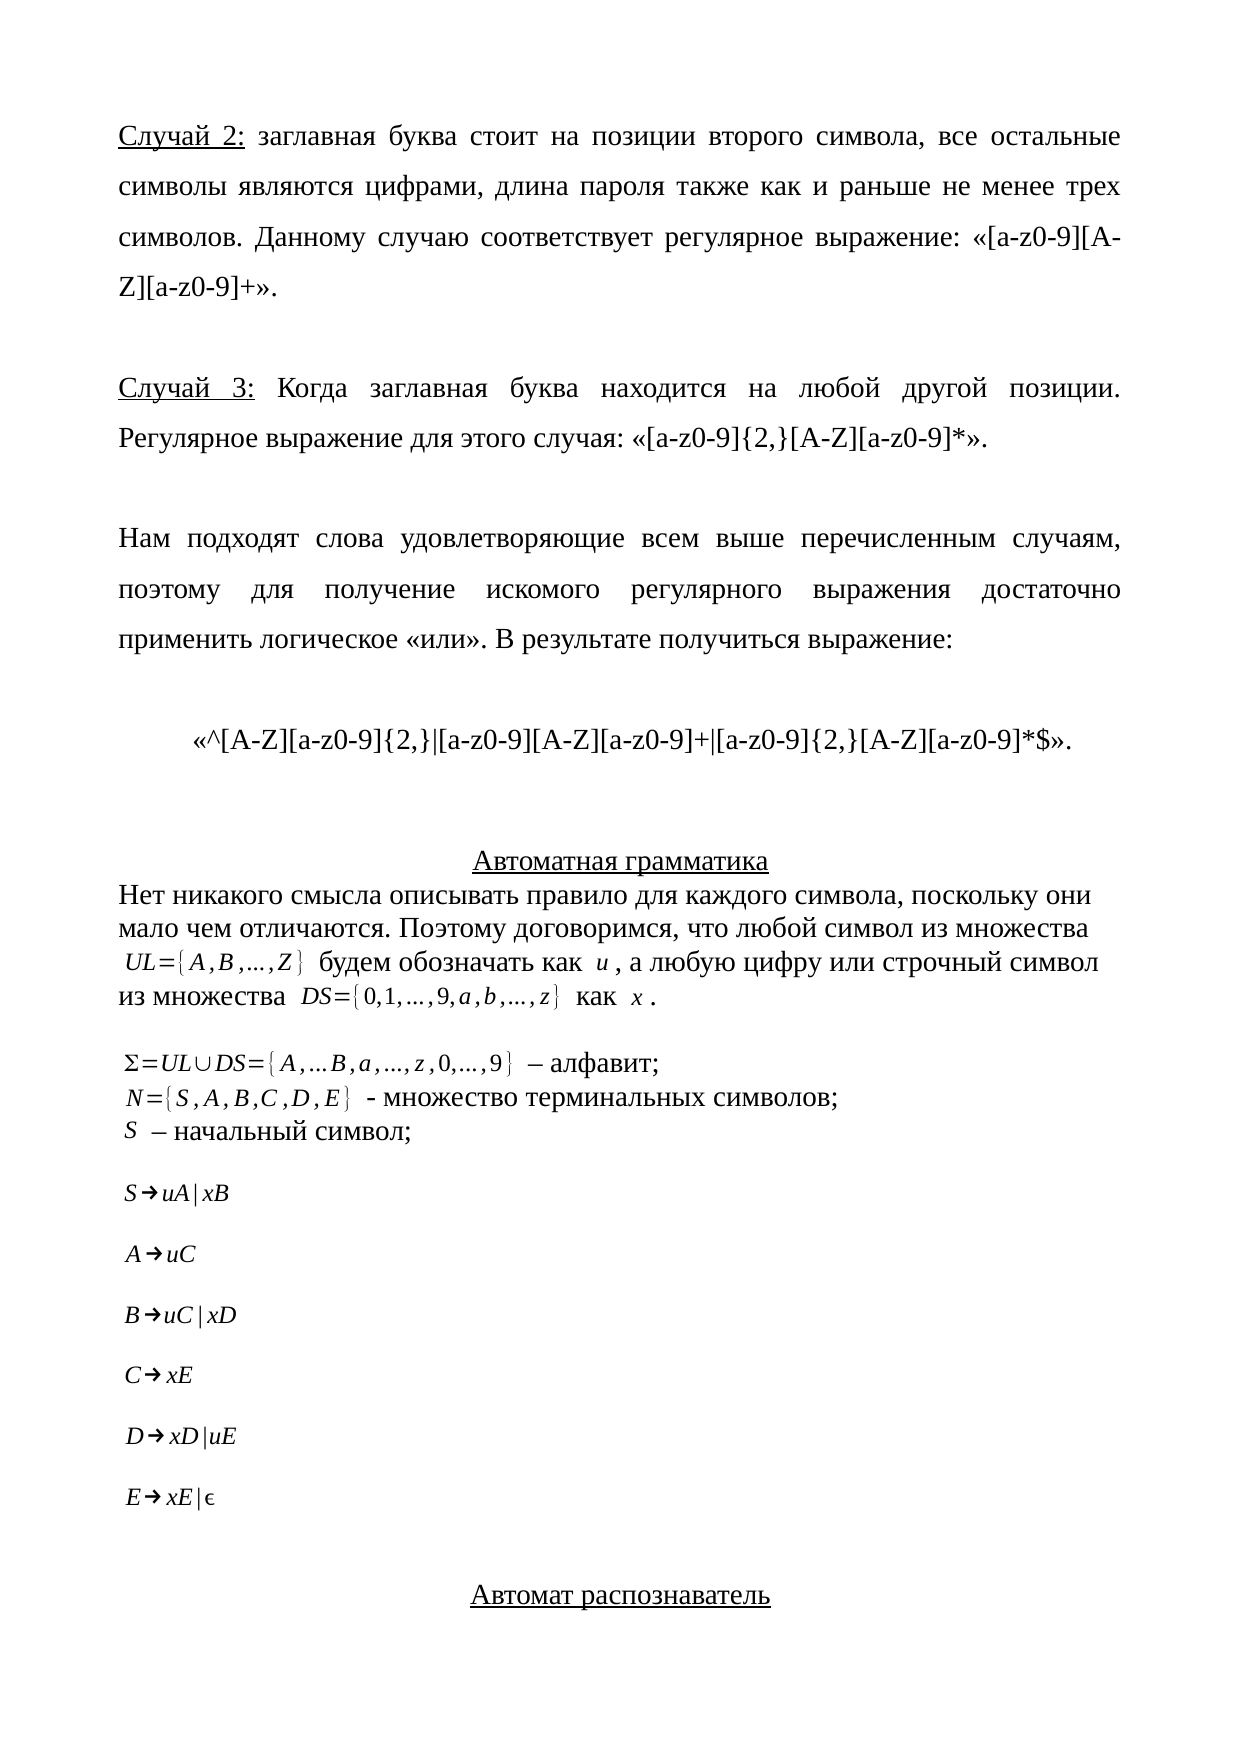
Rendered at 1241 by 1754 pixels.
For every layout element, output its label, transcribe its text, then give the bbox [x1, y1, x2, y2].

list «^[A-Z][a-z0-9]{2,}|[a-z0-9][A-Z][a-z0-9]+|[a-z0-9]{2,}[A-Z][a-z0-9]*$». [118, 722, 1122, 755]
list Случай 3: Когда заглавная буква находится на любой другой позиции. Регулярное выражение для этого случая: «[a-z0-9]{2,}[A-Z][a-z0-9]*». [118, 370, 1122, 453]
text будем обозначать как , а любую цифру или строчный символ из множества как . [118, 944, 1122, 1012]
text Нет никакого смысла описывать правило для каждого символа, поскольку они мало чем отличаются. Поэтому договоримся, что любой символ из множества [118, 877, 1122, 944]
text Автоматная грамматика [118, 843, 1122, 877]
text – начальный символ; [118, 1113, 1122, 1147]
text – алфавит; [118, 1045, 1122, 1079]
text Автомат распознаватель [118, 1577, 1122, 1611]
text - множество терминальных символов; [118, 1079, 1122, 1113]
list Случай 2: заглавная буква стоит на позиции второго символа, все остальные символы являются цифрами, длина пароля также как и раньше не менее трех символов. Данному случаю соответствует регулярное выражение: «[a-z0-9][A-Z][a-z0-9]+». [118, 118, 1122, 303]
list Нам подходят слова удовлетворяющие всем выше перечисленным случаям, поэтому для получение искомого регулярного выражения достаточно применить логическое «или». В результате получиться выражение: [118, 521, 1122, 655]
